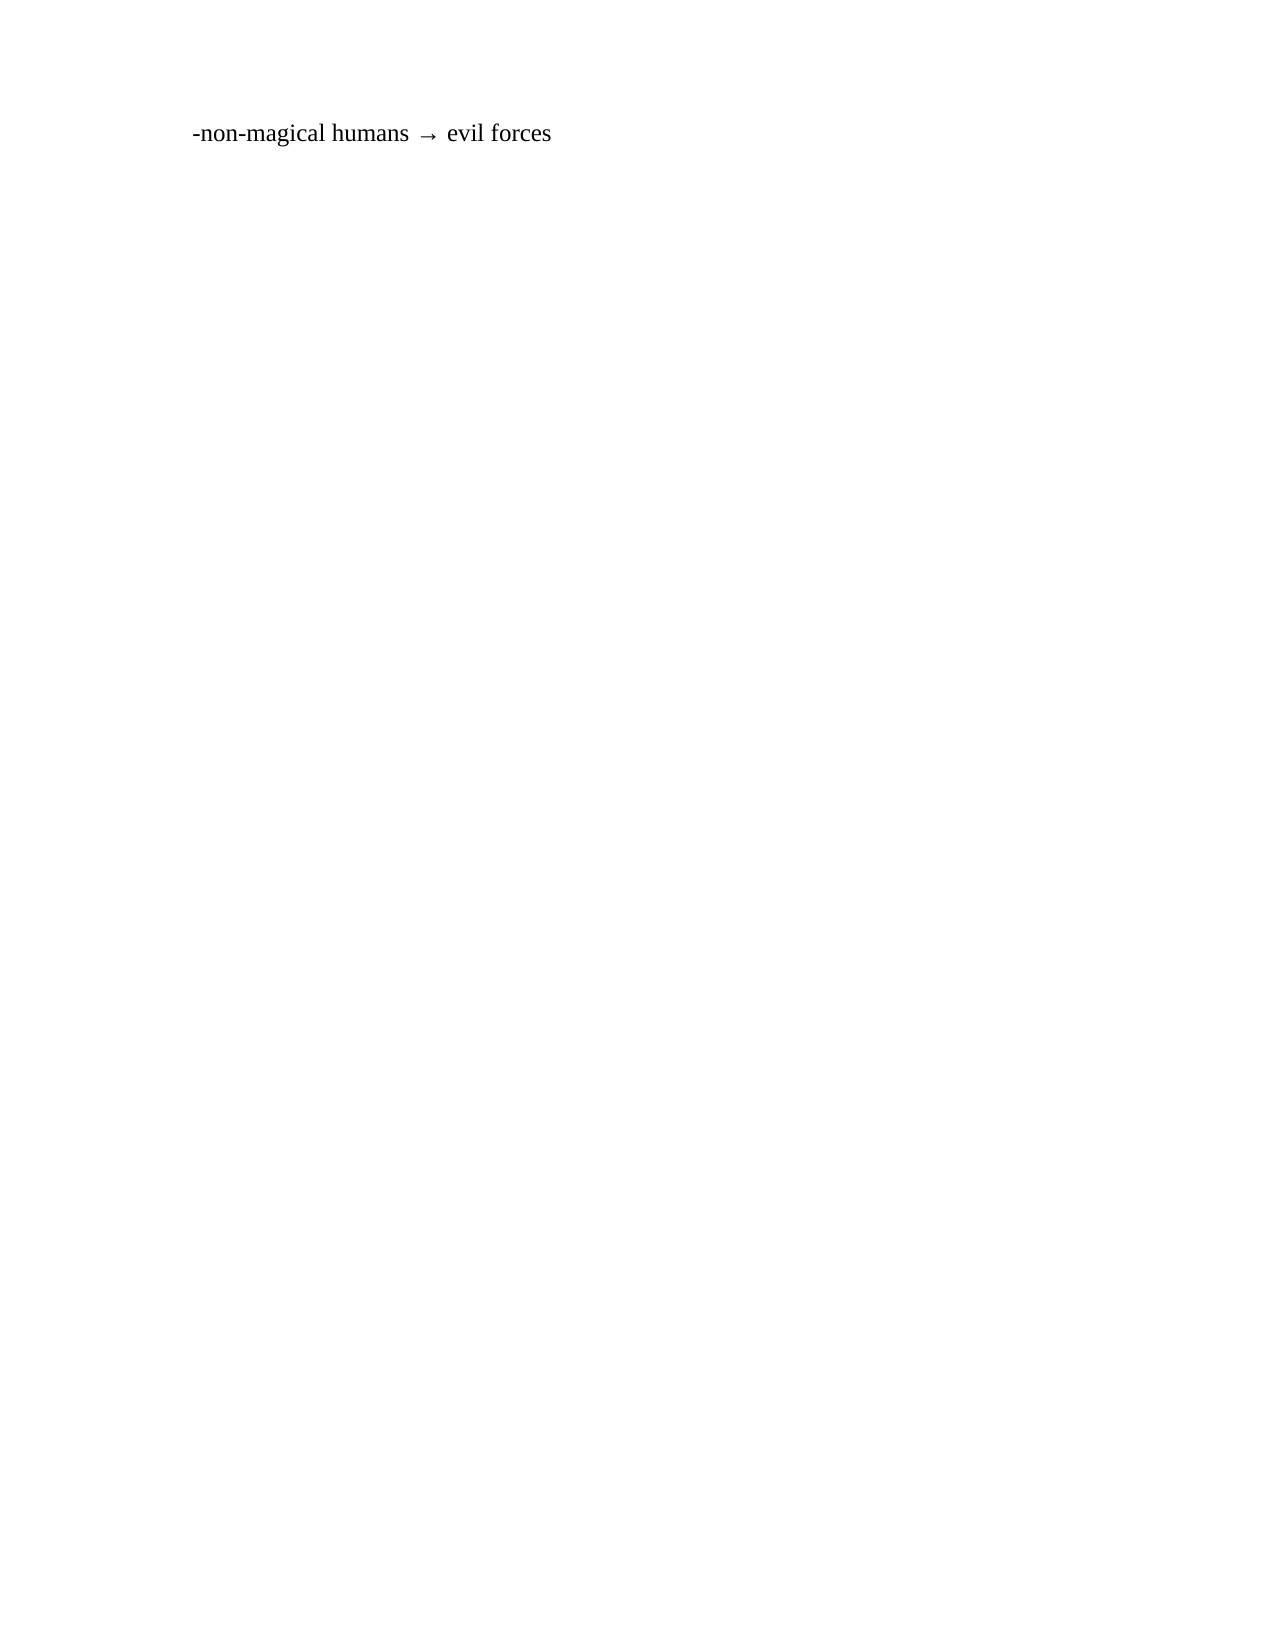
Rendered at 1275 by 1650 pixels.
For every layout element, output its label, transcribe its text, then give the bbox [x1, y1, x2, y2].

text -non-magical humans → evil forces [118, 118, 1157, 147]
